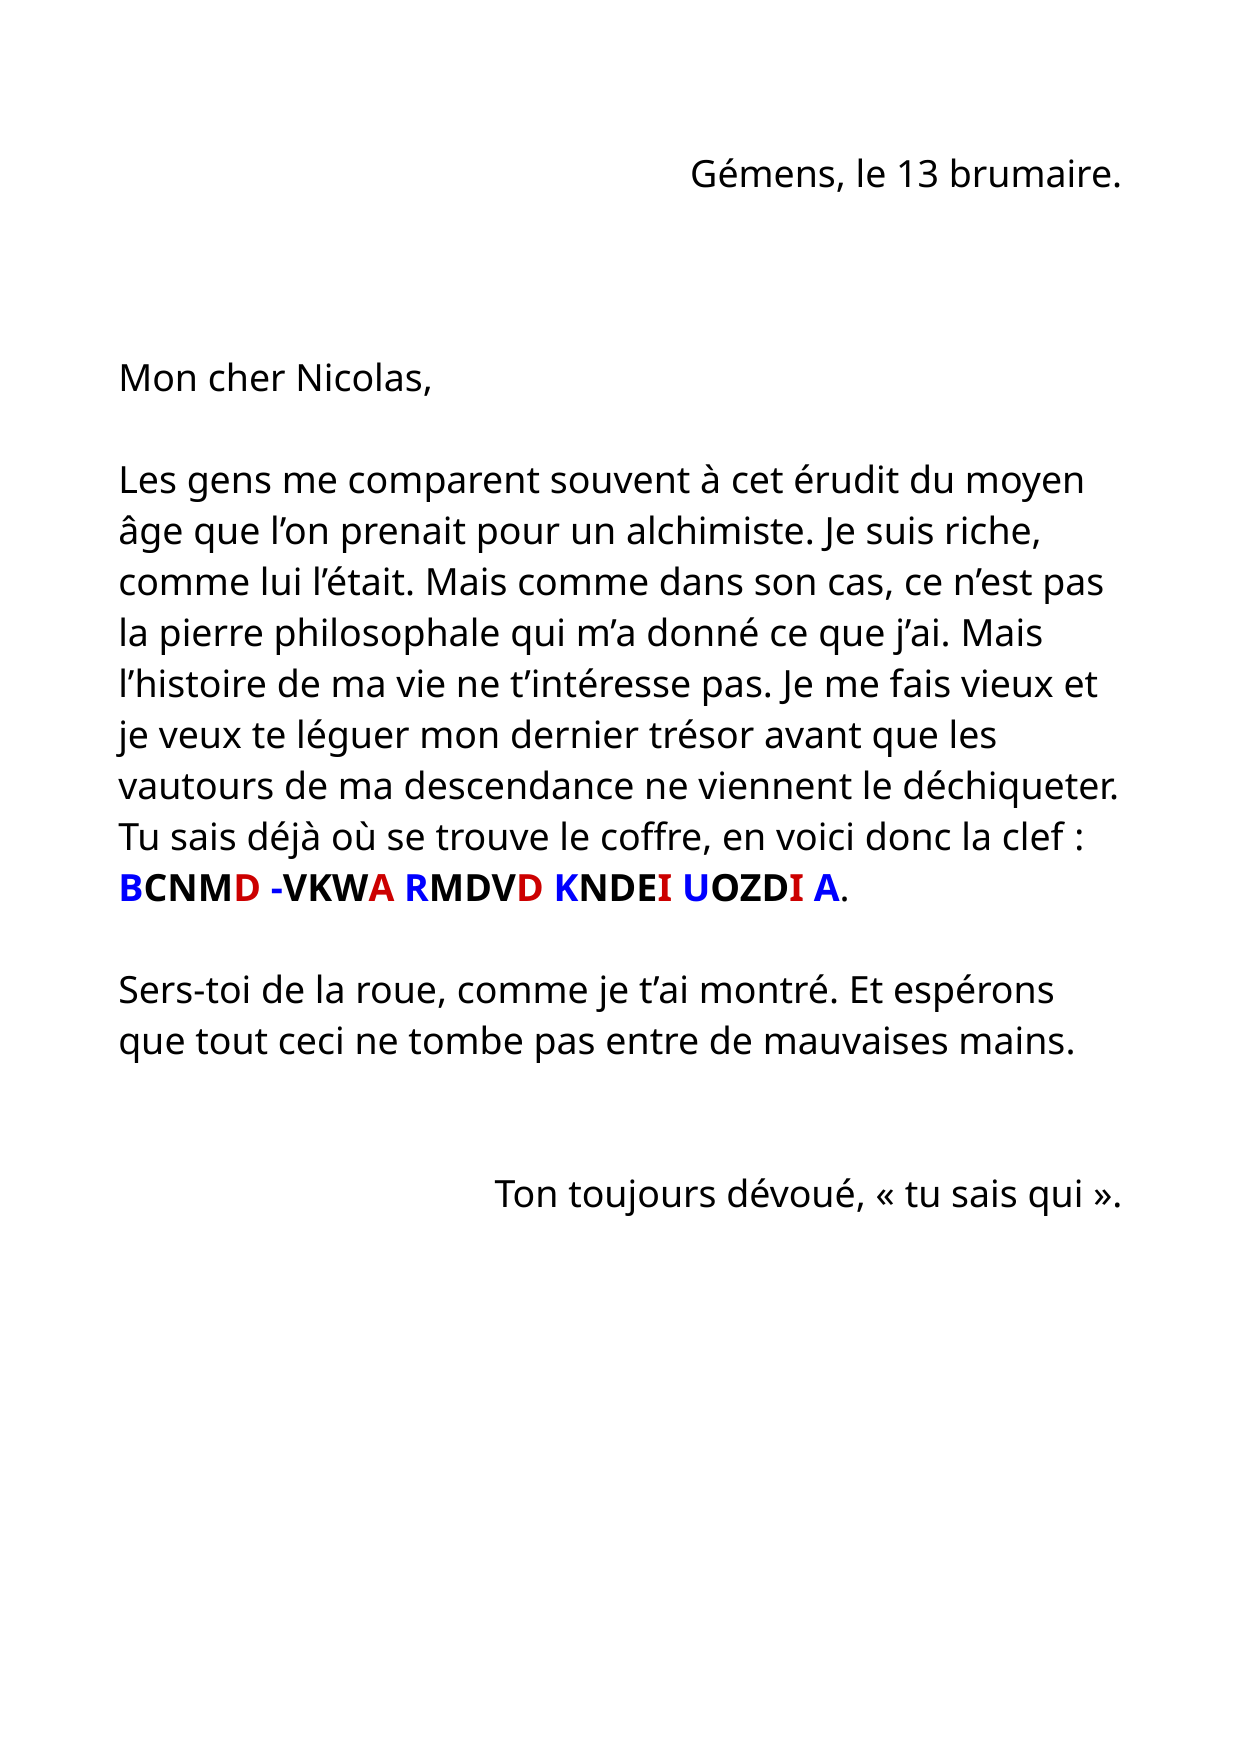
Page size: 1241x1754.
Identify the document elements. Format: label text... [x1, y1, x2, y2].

text Ton toujours dévoué, « tu sais qui ». [118, 1168, 1122, 1219]
text Tu sais déjà où se trouve le coffre, en voici donc la clef : BCNMD -VKWA RMDVD KNDEI UOZDI A. [118, 810, 1122, 912]
text Les gens me comparent souvent à cet érudit du moyen âge que l’on prenait pour un alchimiste. Je suis riche, comme lui l’était. Mais comme dans son cas, ce n’est pas la pierre philosophale qui m’a donné ce que j’ai. Mais l’histoire de ma vie ne t’intéresse pas. Je me fais vieux et je veux te léguer mon dernier trésor avant que les vautours de ma descendance ne viennent le déchiqueter. [118, 453, 1122, 810]
text Sers-toi de la roue, comme je t’ai montré. Et espérons que tout ceci ne tombe pas entre de mauvaises mains. [118, 963, 1122, 1066]
text Mon cher Nicolas, [118, 351, 1122, 402]
text Gémens, le 13 brumaire. [118, 147, 1122, 198]
